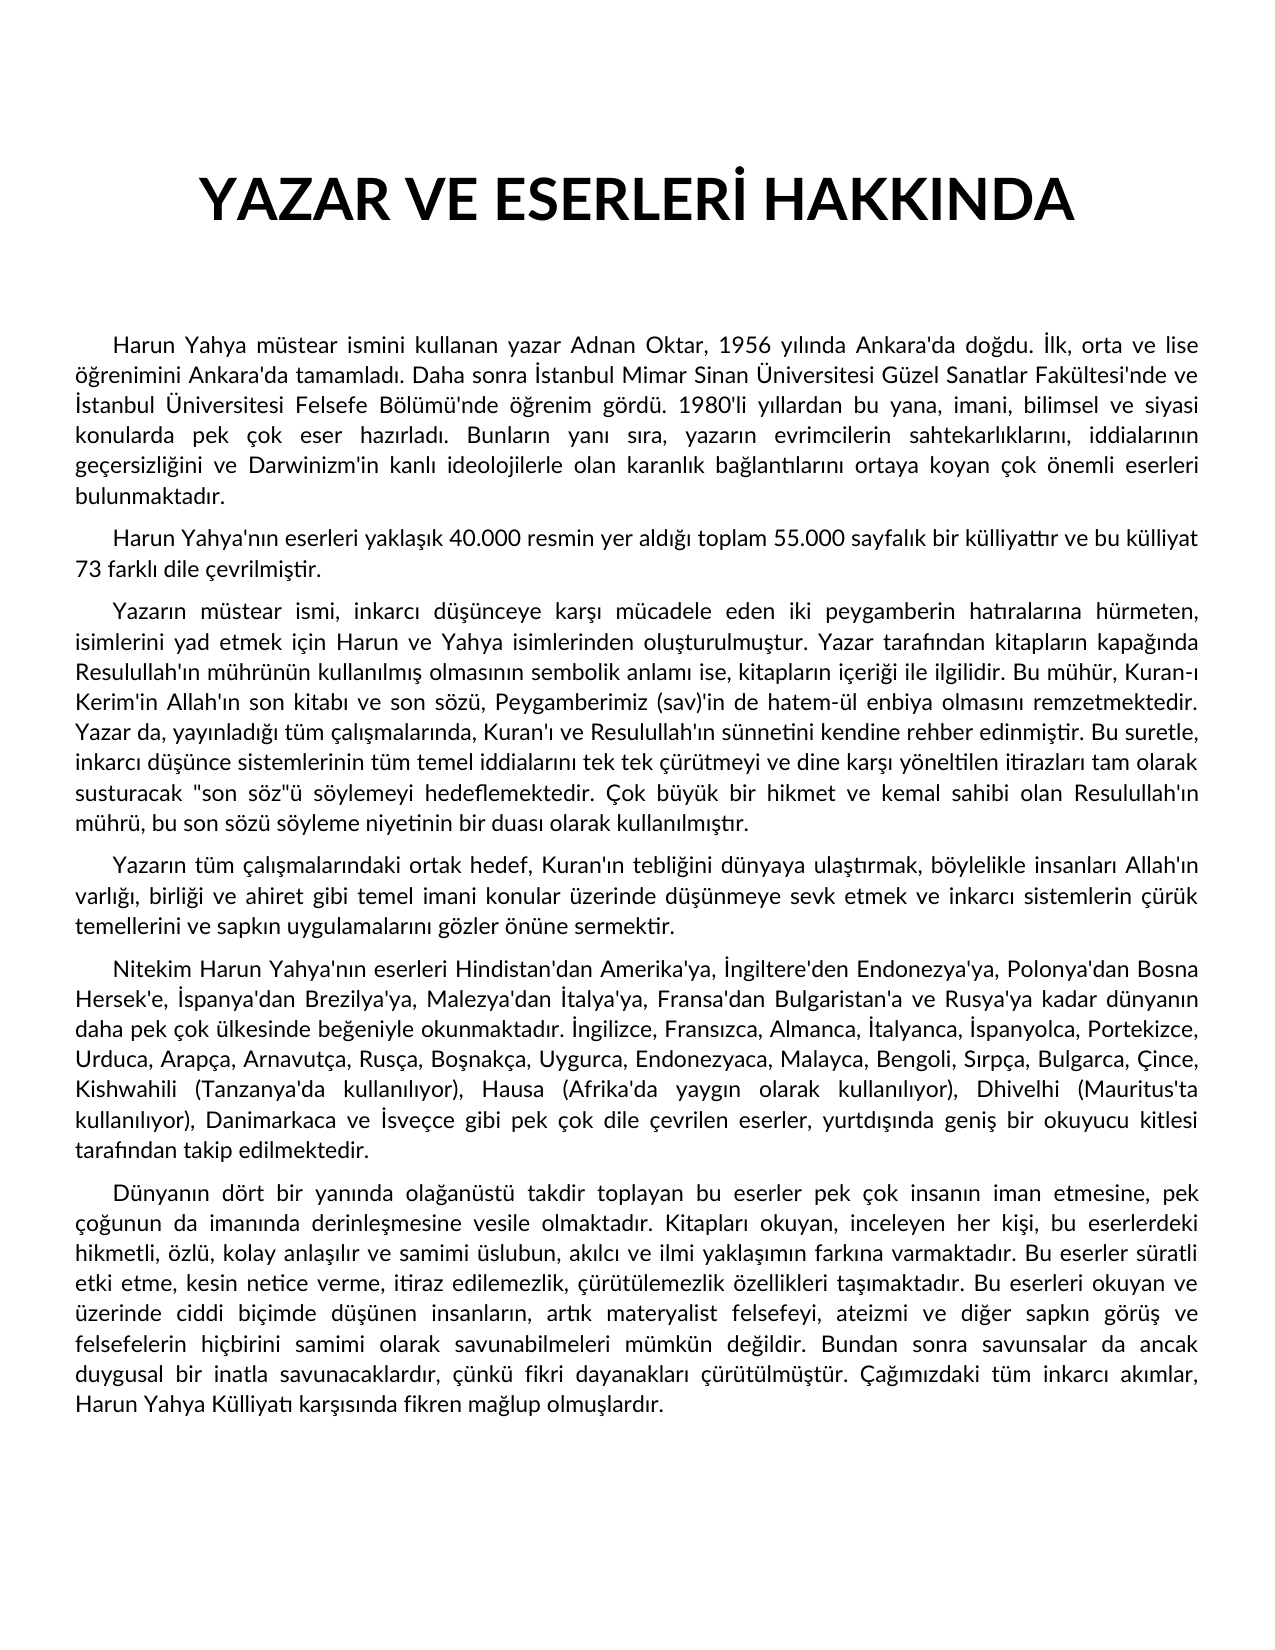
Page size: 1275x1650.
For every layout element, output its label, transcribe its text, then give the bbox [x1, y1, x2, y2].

text Nitekim Harun Yahya'nın eserleri Hindistan'dan Amerika'ya, İngiltere'den Endonezya'ya, Polonya'dan Bosna Hersek'e, İspanya'dan Brezilya'ya, Malezya'dan İtalya'ya, Fransa'dan Bulgaristan'a ve Rusya'ya kadar dünyanın daha pek çok ülkesinde beğeniyle okunmaktadır. İngilizce, Fransızca, Almanca, İtalyanca, İspanyolca, Portekizce, Urduca, Arapça, Arnavutça, Rusça, Boşnakça, Uygurca, Endonezyaca, Malayca, Bengoli, Sırpça, Bulgarca, Çince, Kishwahili (Tanzanya'da kullanılıyor), Hausa (Afrika'da yaygın olarak kullanılıyor), Dhivelhi (Mauritus'ta kullanılıyor), Danimarkaca ve İsveçce gibi pek çok dile çevrilen eserler, yurtdışında geniş bir okuyucu kitlesi tarafından takip edilmektedir. [75, 954, 1200, 1163]
text Harun Yahya'nın eserleri yaklaşık 40.000 resmin yer aldığı toplam 55.000 sayfalık bir külliyattır ve bu külliyat 73 farklı dile çevrilmiştir. [75, 524, 1200, 582]
text Dünyanın dört bir yanında olağanüstü takdir toplayan bu eserler pek çok insanın iman etmesine, pek çoğunun da imanında derinleşmesine vesile olmaktadır. Kitapları okuyan, inceleyen her kişi, bu eserlerdeki hikmetli, özlü, kolay anlaşılır ve samimi üslubun, akılcı ve ilmi yaklaşımın farkına varmaktadır. Bu eserler süratli etki etme, kesin netice verme, itiraz edilemezlik, çürütülemezlik özellikleri taşımaktadır. Bu eserleri okuyan ve üzerinde ciddi biçimde düşünen insanların, artık materyalist felsefeyi, ateizmi ve diğer sapkın görüş ve felsefelerin hiçbirini samimi olarak savunabilmeleri mümkün değildir. Bundan sonra savunsalar da ancak duygusal bir inatla savunacaklardır, çünkü fikri dayanakları çürütülmüştür. Çağımızdaki tüm inkarcı akımlar, Harun Yahya Külliyatı karşısında fikren mağlup olmuşlardır. [75, 1178, 1200, 1417]
text Harun Yahya müstear ismini kullanan yazar Adnan Oktar, 1956 yılında Ankara'da doğdu. İlk, orta ve lise öğrenimini Ankara'da tamamladı. Daha sonra İstanbul Mimar Sinan Üniversitesi Güzel Sanatlar Fakültesi'nde ve İstanbul Üniversitesi Felsefe Bölümü'nde öğrenim gördü. 1980'li yıllardan bu yana, imani, bilimsel ve siyasi konularda pek çok eser hazırladı. Bunların yanı sıra, yazarın evrimcilerin sahtekarlıklarını, iddialarının geçersizliğini ve Darwinizm'in kanlı ideolojilerle olan karanlık bağlantılarını ortaya koyan çok önemli eserleri bulunmaktadır. [75, 330, 1200, 509]
subtitle YAZAR VE ESERLERİ HAKKINDA [75, 162, 1200, 232]
text Yazarın tüm çalışmalarındaki ortak hedef, Kuran'ın tebliğini dünyaya ulaştırmak, böylelikle insanları Allah'ın varlığı, birliği ve ahiret gibi temel imani konular üzerinde düşünmeye sevk etmek ve inkarcı sistemlerin çürük temellerini ve sapkın uygulamalarını gözler önüne sermektir. [75, 851, 1200, 939]
text Yazarın müstear ismi, inkarcı düşünceye karşı mücadele eden iki peygamberin hatıralarına hürmeten, isimlerini yad etmek için Harun ve Yahya isimlerinden oluşturulmuştur. Yazar tarafından kitapların kapağında Resulullah'ın mührünün kullanılmış olmasının sembolik anlamı ise, kitapların içeriği ile ilgilidir. Bu mühür, Kuran-ı Kerim'in Allah'ın son kitabı ve son sözü, Peygamberimiz (sav)'in de hatem-ül enbiya olmasını remzetmektedir. Yazar da, yayınladığı tüm çalışmalarında, Kuran'ı ve Resulullah'ın sünnetini kendine rehber edinmiştir. Bu suretle, inkarcı düşünce sistemlerinin tüm temel iddialarını tek tek çürütmeyi ve dine karşı yöneltilen itirazları tam olarak susturacak "son söz"ü söylemeyi hedeflemektedir. Çok büyük bir hikmet ve kemal sahibi olan Resulullah'ın mührü, bu son sözü söyleme niyetinin bir duası olarak kullanılmıştır. [75, 597, 1200, 836]
